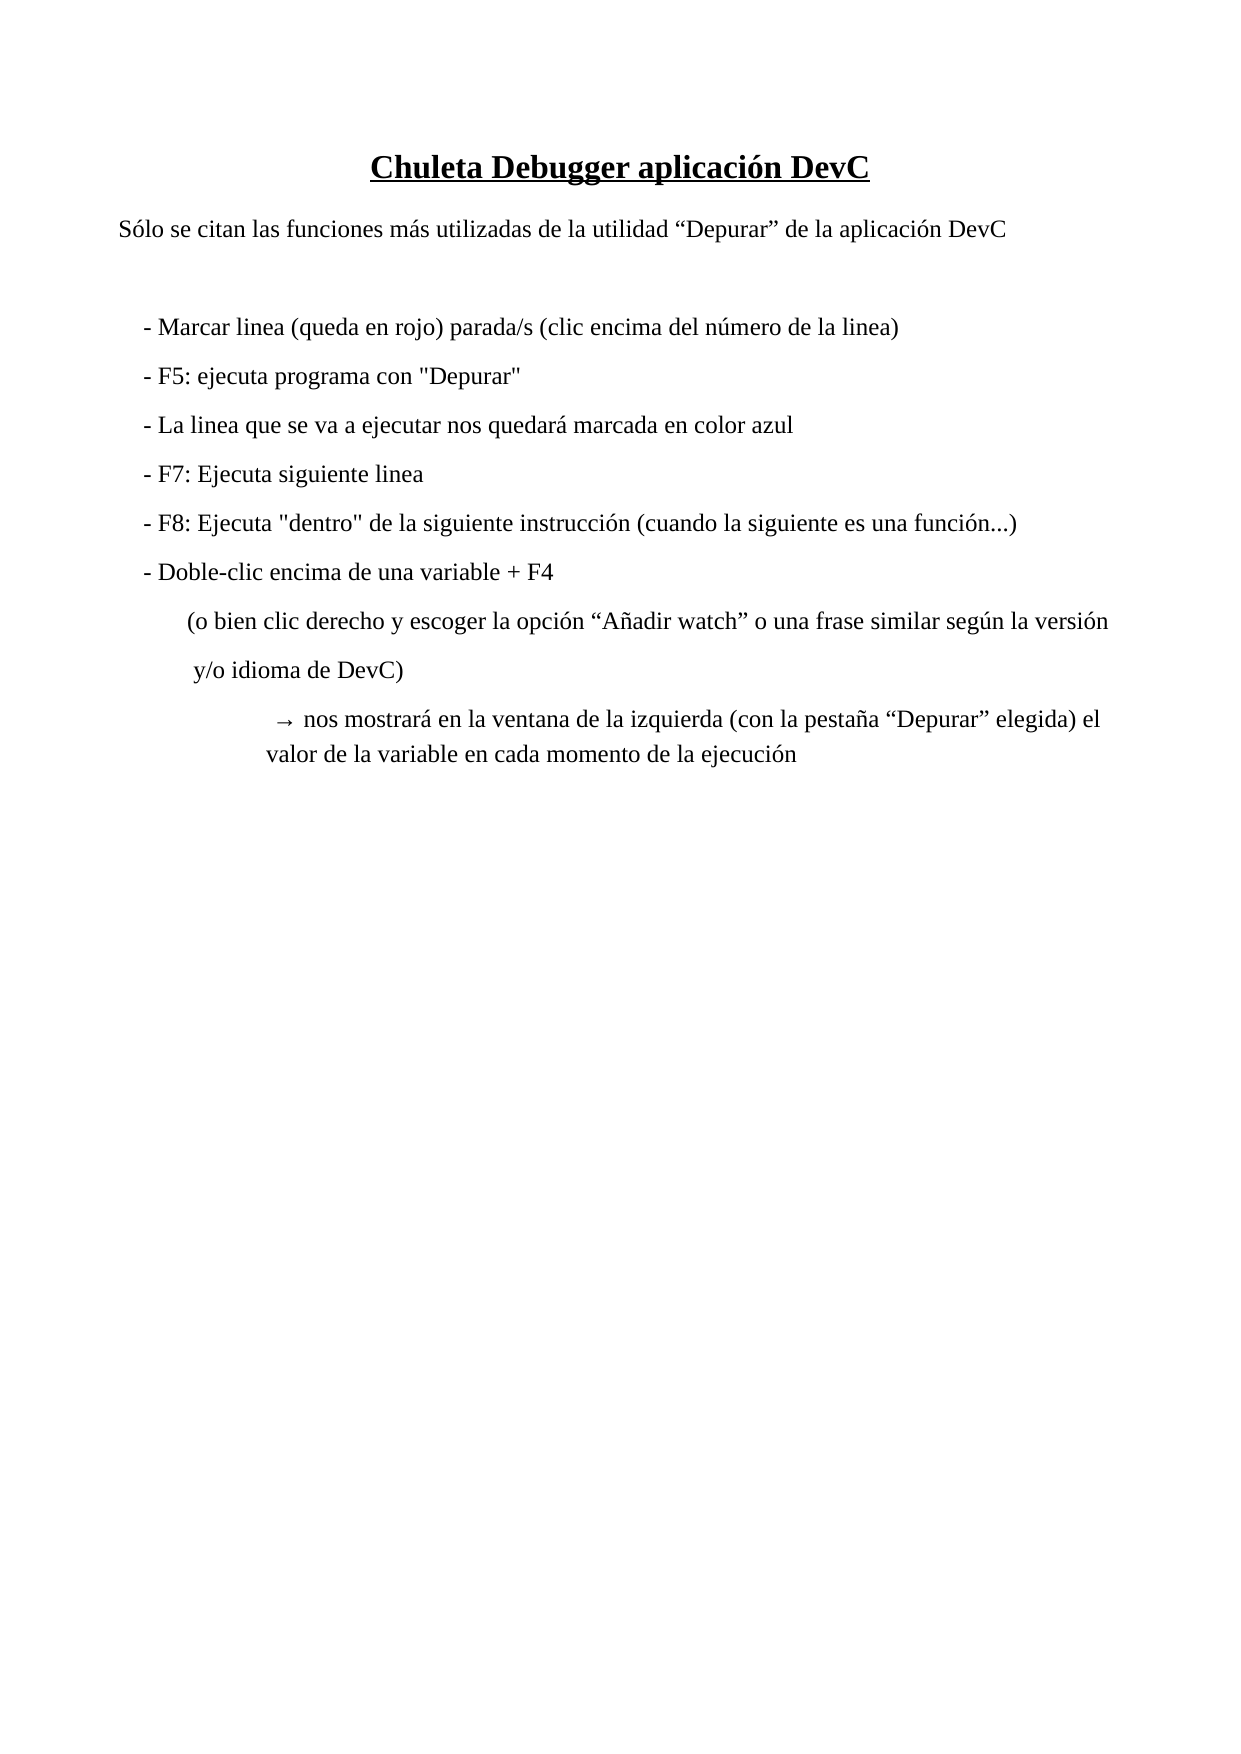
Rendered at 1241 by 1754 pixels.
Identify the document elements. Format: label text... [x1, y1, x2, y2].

text - Marcar linea (queda en rojo) parada/s (clic encima del número de la linea) [118, 312, 1122, 341]
text y/o idioma de DevC) [118, 656, 1122, 684]
text (o bien clic derecho y escoger la opción “Añadir watch” o una frase similar según la versión [118, 606, 1122, 635]
text - F7: Ejecuta siguiente linea [118, 459, 1122, 488]
text Sólo se citan las funciones más utilizadas de la utilidad “Depurar” de la aplicación DevC [118, 214, 1122, 243]
text - La linea que se va a ejecutar nos quedará marcada en color azul [118, 410, 1122, 439]
text Chuleta Debugger aplicación DevC [118, 147, 1122, 185]
text → nos mostrará en la ventana de la izquierda (con la pestaña “Depurar” elegida) el valor de la variable en cada momento de la ejecución [266, 704, 1122, 768]
text - Doble-clic encima de una variable + F4 [118, 557, 1122, 586]
text - F5: ejecuta programa con "Depurar" [118, 361, 1122, 390]
text - F8: Ejecuta "dentro" de la siguiente instrucción (cuando la siguiente es una función...) [118, 508, 1122, 537]
